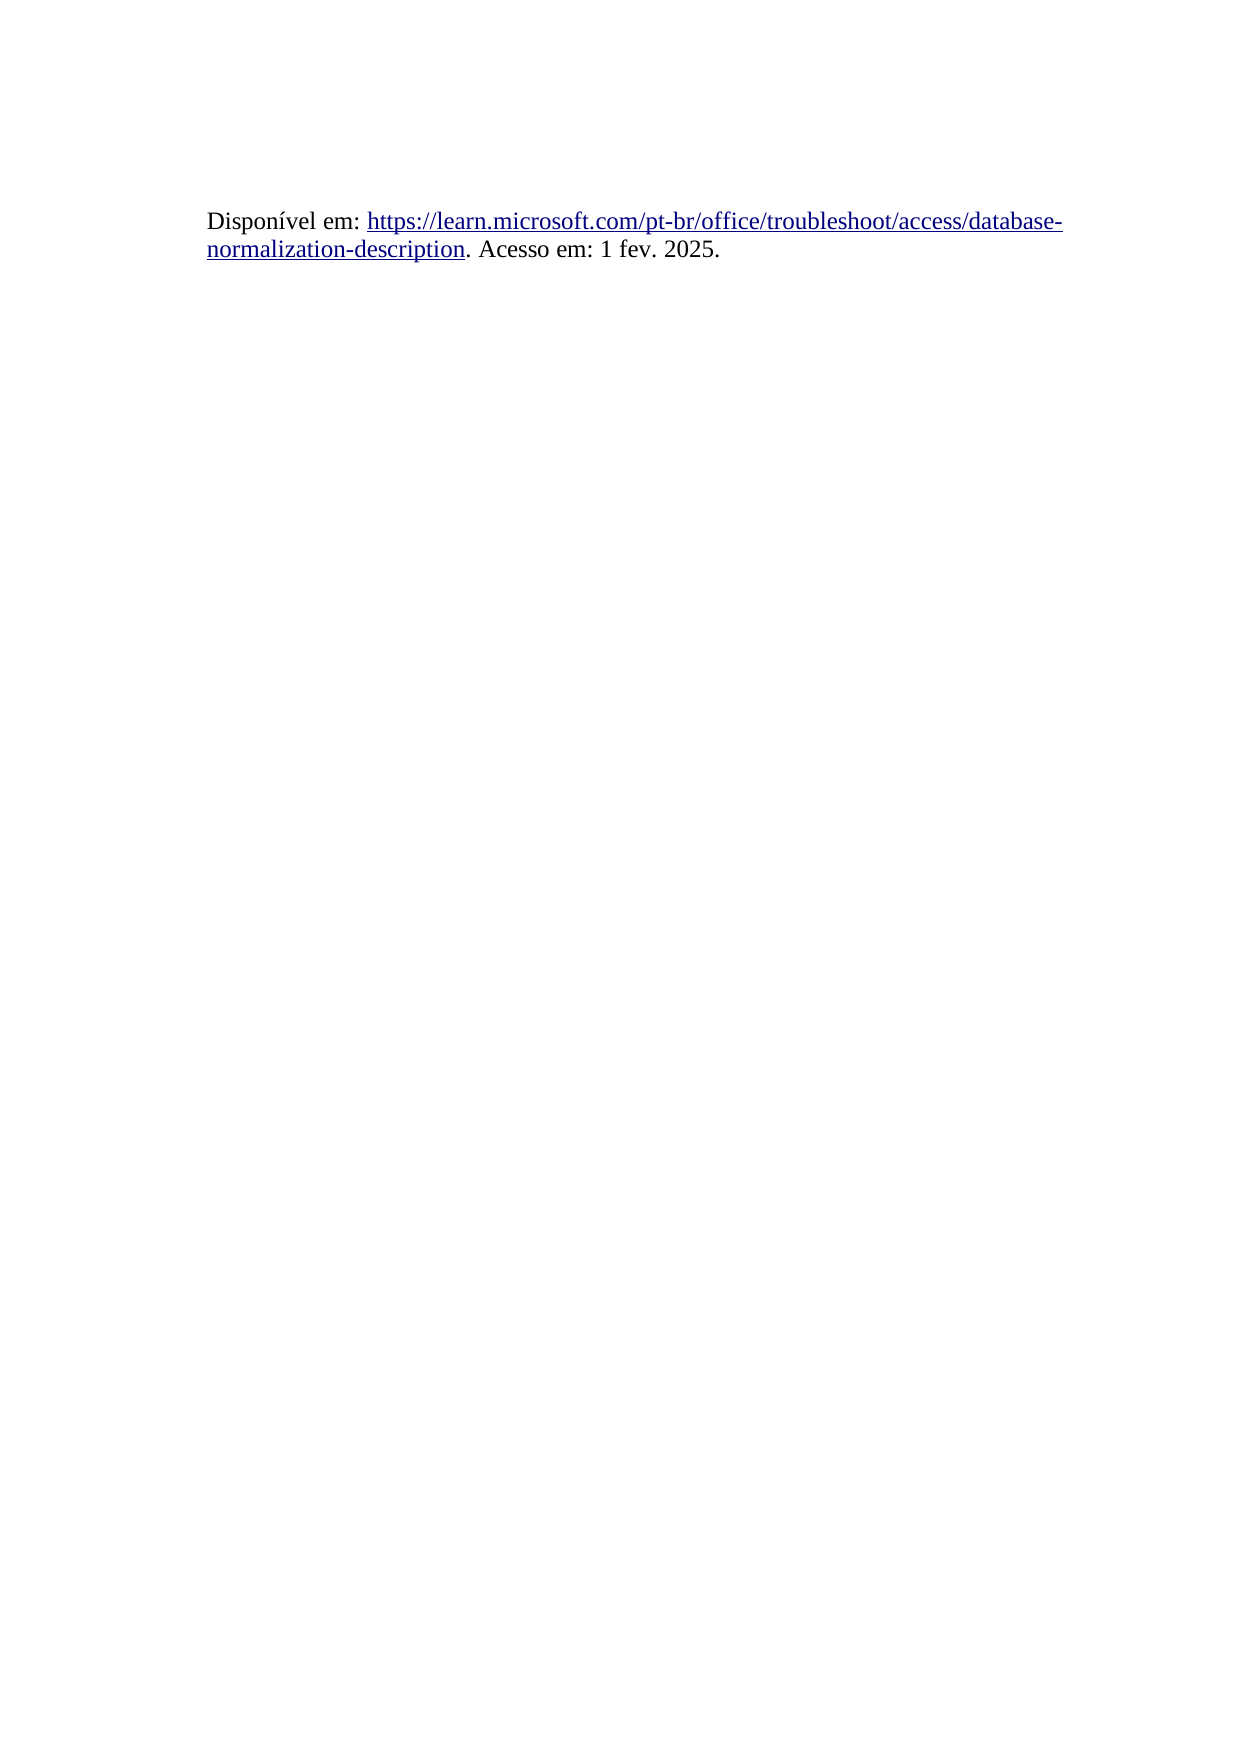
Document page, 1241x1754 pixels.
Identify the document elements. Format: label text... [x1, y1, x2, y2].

text Disponível em: https://learn.microsoft.com/pt-br/office/troubleshoot/access/database-normalization-description. Acesso em: 1 fev. 2025. [177, 207, 1063, 263]
